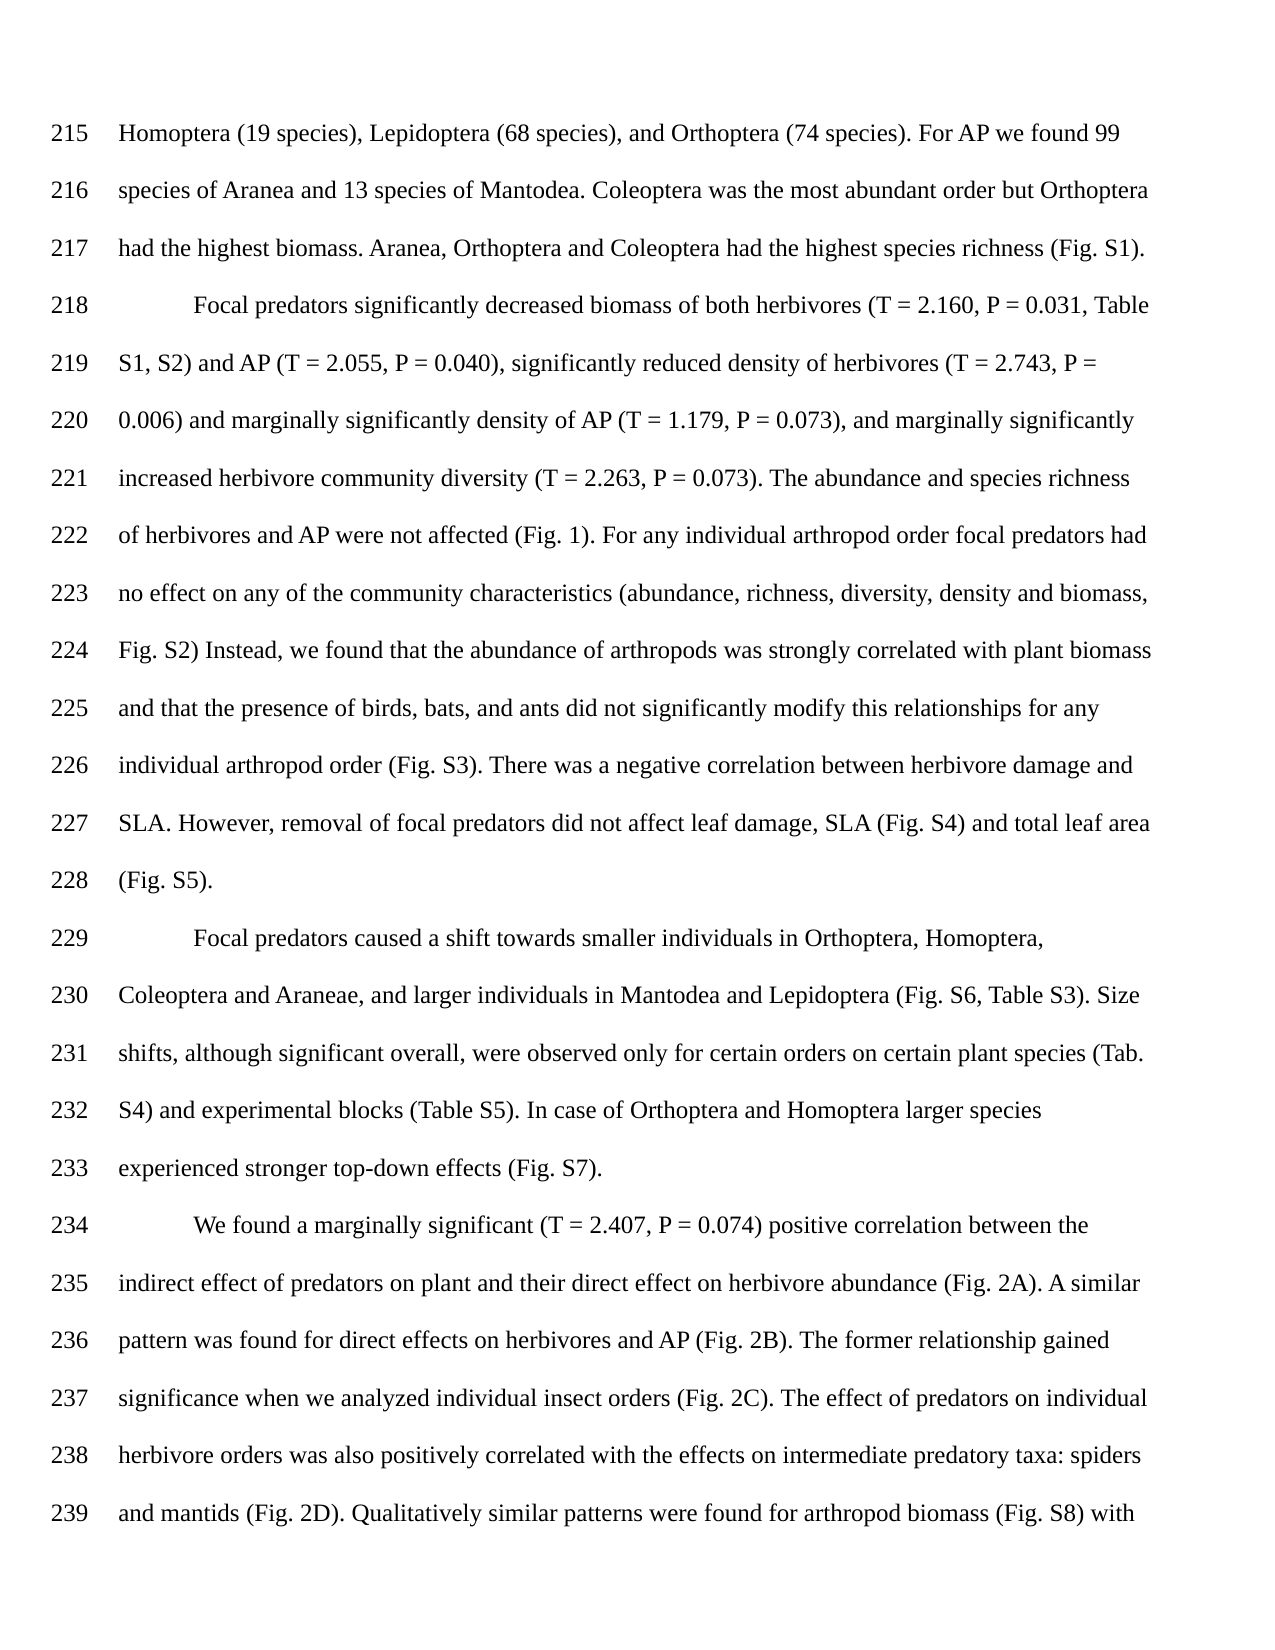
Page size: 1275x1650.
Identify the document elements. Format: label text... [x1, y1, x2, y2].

text Focal predators significantly decreased biomass of both herbivores (T = 2.160, P = 0.031, Table S1, S2) and AP (T = 2.055, P = 0.040), significantly reduced density of herbivores (T = 2.743, P = 0.006) and marginally significantly density of AP (T = 1.179, P = 0.073), and marginally significantly increased herbivore community diversity (T = 2.263, P = 0.073). The abundance and species richness of herbivores and AP were not affected (Fig. 1). For any individual arthropod order focal predators had no effect on any of the community characteristics (abundance, richness, diversity, density and biomass, Fig. S2) Instead, we found that the abundance of arthropods was strongly correlated with plant biomass and that the presence of birds, bats, and ants did not significantly modify this relationships for any individual arthropod order (Fig. S3). There was a negative correlation between herbivore damage and SLA. However, removal of focal predators did not affect leaf damage, SLA (Fig. S4) and total leaf area (Fig. S5). [118, 291, 1157, 894]
text Focal predators caused a shift towards smaller individuals in Orthoptera, Homoptera, Coleoptera and Araneae, and larger individuals in Mantodea and Lepidoptera (Fig. S6, Table S3). Size shifts, although significant overall, were observed only for certain orders on certain plant species (Tab. S4) and experimental blocks (Table S5). In case of Orthoptera and Homoptera larger species experienced stronger top-down effects (Fig. S7). [118, 923, 1157, 1182]
text We found a marginally significant (T = 2.407, P = 0.074) positive correlation between the indirect effect of predators on plant and their direct effect on herbivore abundance (Fig. 2A). A similar pattern was found for direct effects on herbivores and AP (Fig. 2B). The former relationship gained significance when we analyzed individual insect orders (Fig. 2C). The effect of predators on individual herbivore orders was also positively correlated with the effects on intermediate predatory taxa: spiders and mantids (Fig. 2D). Qualitatively similar patterns were found for arthropod biomass (Fig. S8) with [118, 1211, 1157, 1527]
text Homoptera (19 species), Lepidoptera (68 species), and Orthoptera (74 species). For AP we found 99 species of Aranea and 13 species of Mantodea. Coleoptera was the most abundant order but Orthoptera had the highest biomass. Aranea, Orthoptera and Coleoptera had the highest species richness (Fig. S1). [118, 118, 1157, 262]
